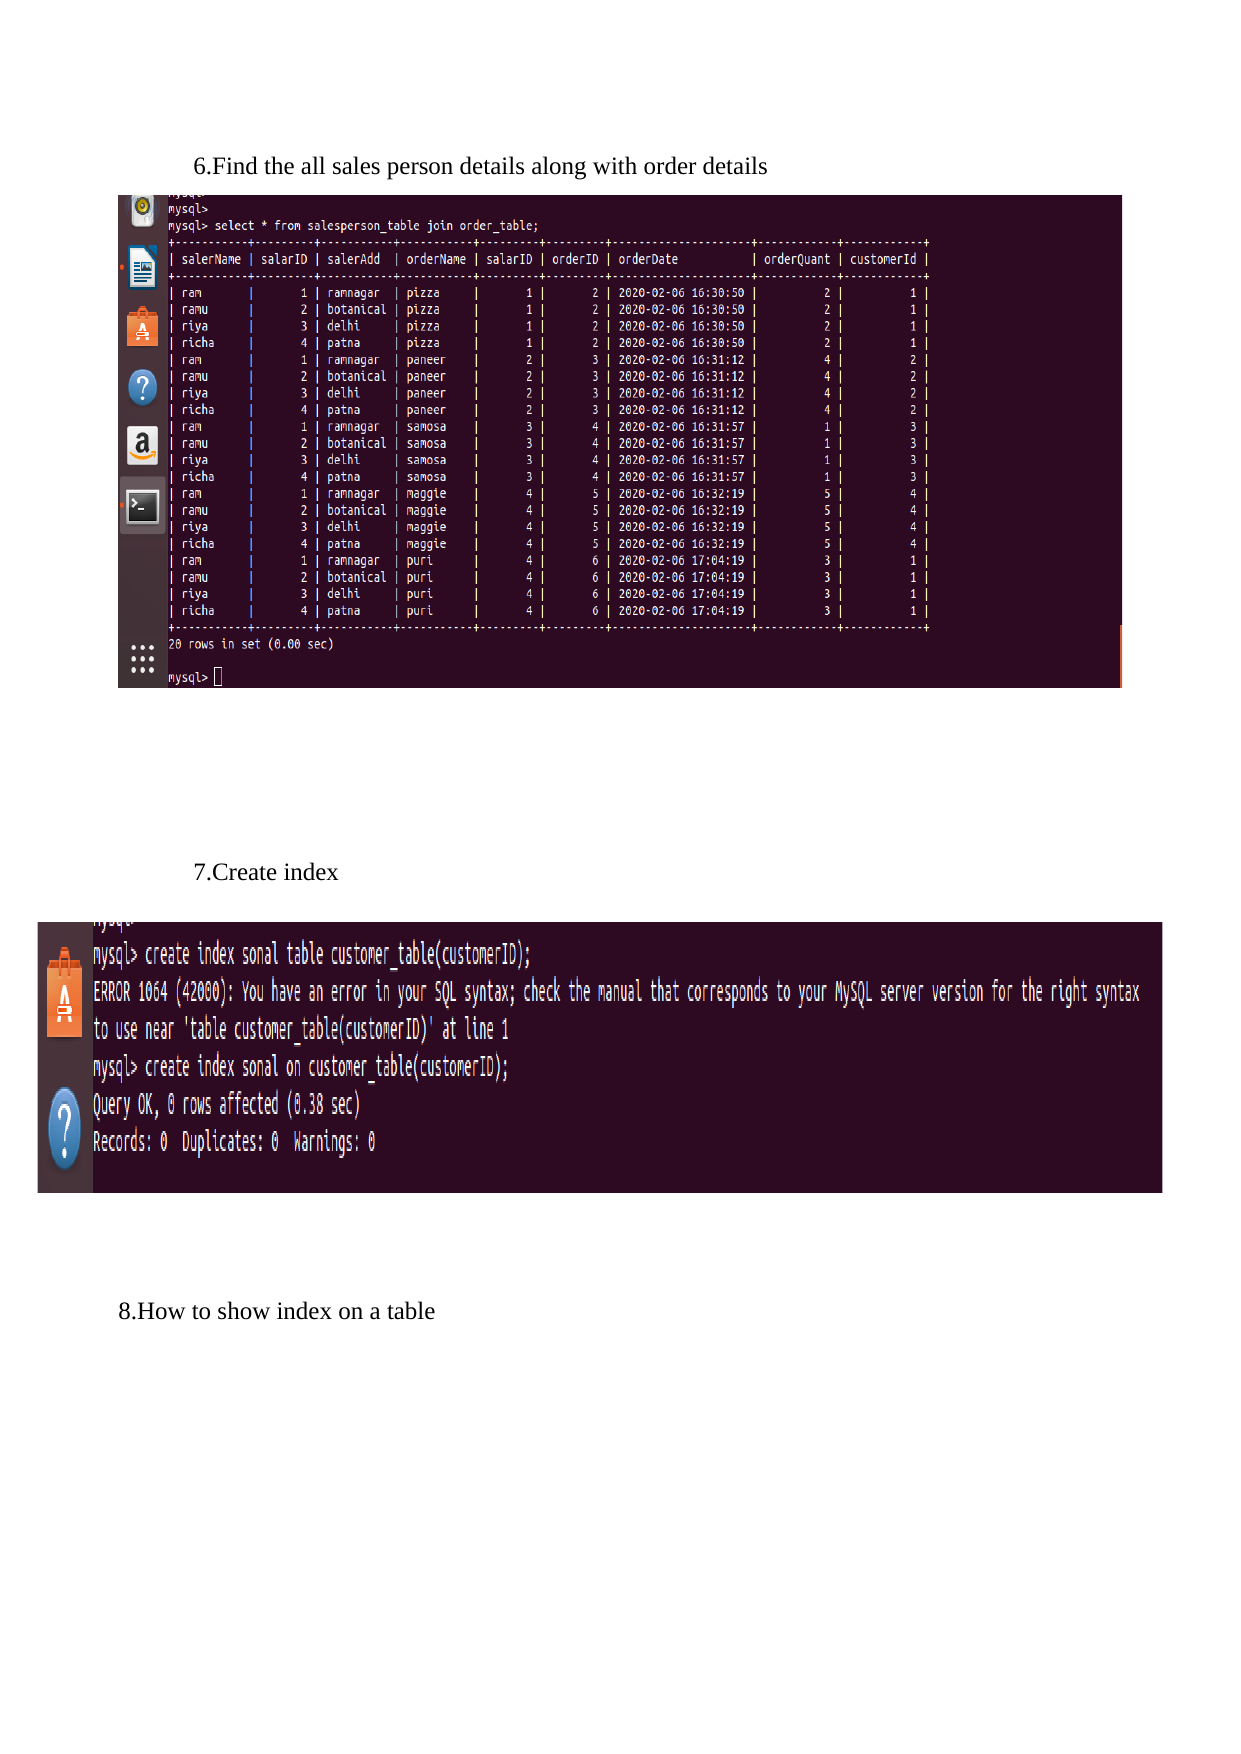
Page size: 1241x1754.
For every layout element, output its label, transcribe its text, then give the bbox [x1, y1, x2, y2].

picture [118, 195, 1123, 688]
text 8.How to show index on a table [118, 1296, 1122, 1324]
picture [37, 922, 1163, 1193]
list 7.Create index [164, 857, 1122, 886]
list 6.Find the all sales person details along with order details [164, 151, 1122, 180]
